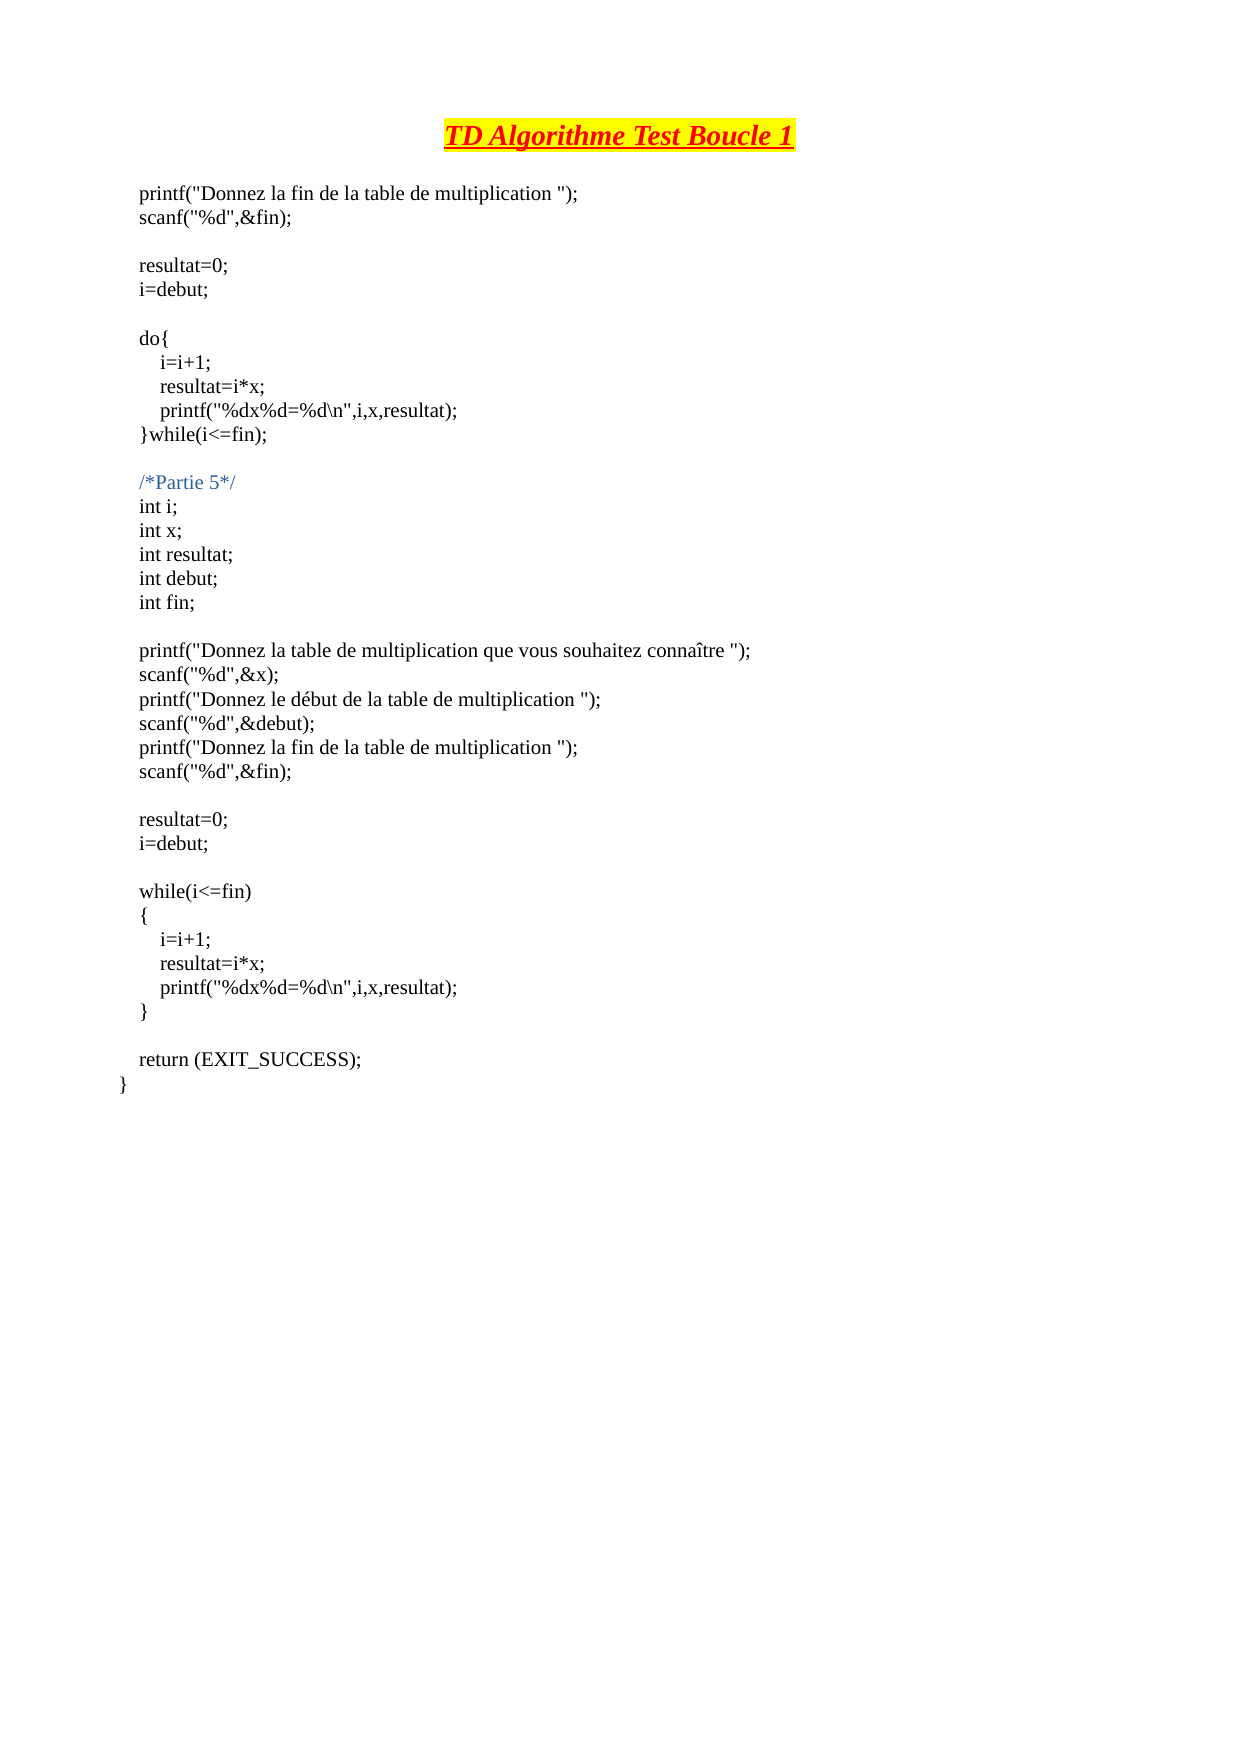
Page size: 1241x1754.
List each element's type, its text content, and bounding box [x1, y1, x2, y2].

text printf("%dx%d=%d\n",i,x,resultat); [118, 975, 1122, 999]
text printf("%dx%d=%d\n",i,x,resultat); [118, 398, 1122, 422]
text scanf("%d",&debut); [118, 711, 1122, 734]
text /*Partie 5*/ [118, 470, 1122, 494]
text i=debut; [118, 831, 1122, 855]
text return (EXIT_SUCCESS); [118, 1047, 1122, 1071]
text int fin; [118, 590, 1122, 614]
text i=i+1; [118, 927, 1122, 951]
text printf("Donnez la fin de la table de multiplication "); [118, 181, 1122, 205]
text scanf("%d",&x); [118, 662, 1122, 686]
text int debut; [118, 566, 1122, 590]
text while(i<=fin) [118, 879, 1122, 903]
text resultat=i*x; [118, 374, 1122, 398]
text { [118, 903, 1122, 927]
text printf("Donnez la table de multiplication que vous souhaitez connaître "); [118, 638, 1122, 662]
text i=i+1; [118, 349, 1122, 374]
text resultat=i*x; [118, 951, 1122, 975]
text printf("Donnez la fin de la table de multiplication "); [118, 734, 1122, 759]
text scanf("%d",&fin); [118, 205, 1122, 229]
text int resultat; [118, 542, 1122, 566]
text resultat=0; [118, 807, 1122, 831]
text } [118, 999, 1122, 1023]
text resultat=0; [118, 253, 1122, 277]
text do{ [118, 326, 1122, 349]
text }while(i<=fin); [118, 422, 1122, 446]
text } [118, 1071, 1122, 1096]
text int x; [118, 518, 1122, 542]
text scanf("%d",&fin); [118, 759, 1122, 783]
text printf("Donnez le début de la table de multiplication "); [118, 686, 1122, 711]
text int i; [118, 494, 1122, 518]
text i=debut; [118, 277, 1122, 301]
